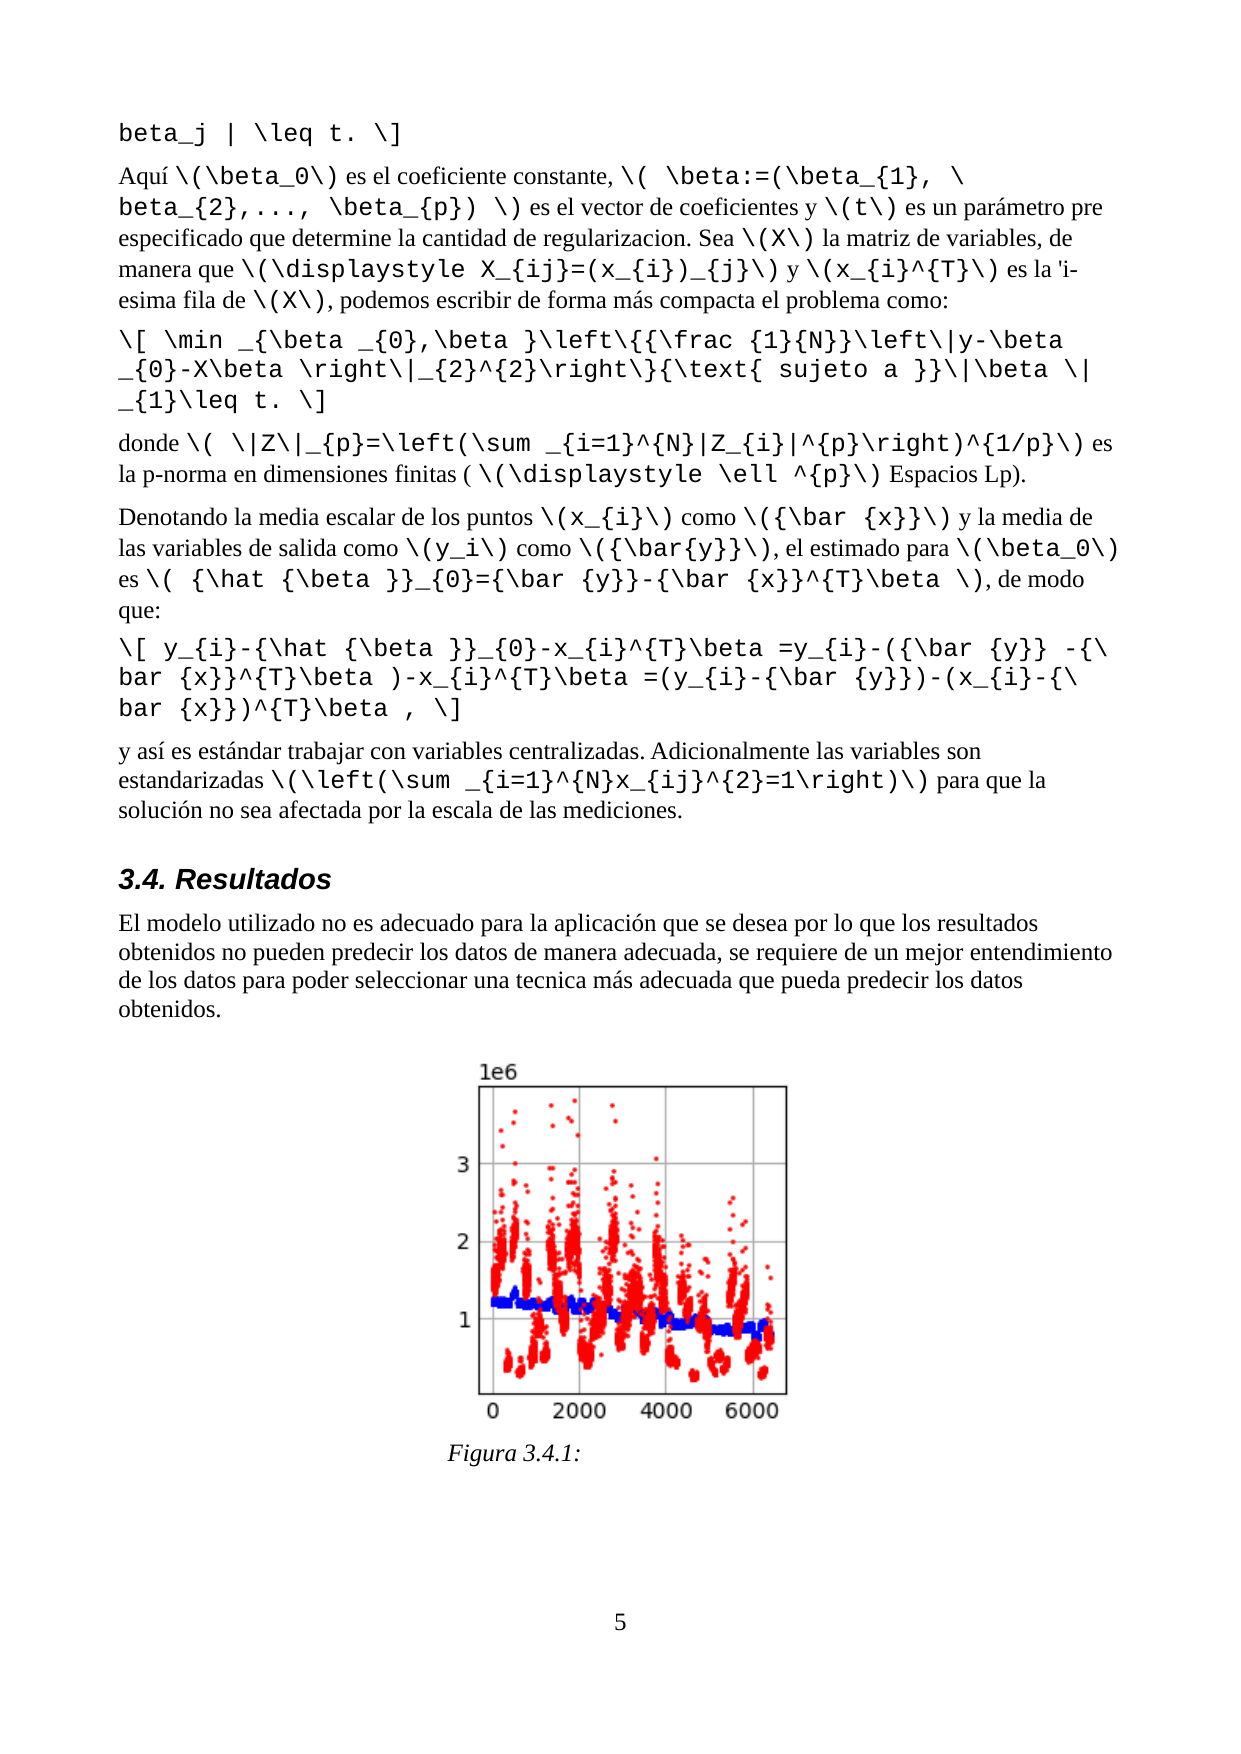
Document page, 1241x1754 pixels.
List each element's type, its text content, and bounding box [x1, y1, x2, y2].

text donde \( \|Z\|_{p}=\left(\sum _{i=1}^{N}|Z_{i}|^{p}\right)^{1/p}\) es la p-norma en dimensiones finitas ( \(\displaystyle \ell ^{p}\) Espacios Lp). [118, 428, 1122, 490]
text beta_j | \leq t. \] [118, 118, 1122, 149]
text Aquí \(\beta_0\) es el coeficiente constante, \( \beta:=(\beta_{1}, \beta_{2},..., \beta_{p}) \) es el vector de coeficientes y \(t\) es un parámetro pre especificado que determine la cantidad de regularizacion. Sea \(X\) la matriz de variables, de manera que \(\displaystyle X_{ij}=(x_{i})_{j}\) y \(x_{i}^{T}\) es la 'i-esima fila de \(X\), podemos escribir de forma más compacta el problema como: [118, 161, 1122, 316]
text \[ \min _{\beta _{0},\beta }\left\{{\frac {1}{N}}\left\|y-\beta _{0}-X\beta \right\|_{2}^{2}\right\}{\text{ sujeto a }}\|\beta \|_{1}\leq t. \] [118, 328, 1122, 416]
text El modelo utilizado no es adecuado para la aplicación que se desea por lo que los resultados obtenidos no pueden predecir los datos de manera adecuada, se requiere de un mejor entendimiento de los datos para poder seleccionar una tecnica más adecuada que pueda predecir los datos obtenidos. [118, 908, 1122, 1023]
text \[ y_{i}-{\hat {\beta }}_{0}-x_{i}^{T}\beta =y_{i}-({\bar {y}} -{\bar {x}}^{T}\beta )-x_{i}^{T}\beta =(y_{i}-{\bar {y}})-(x_{i}-{\bar {x}})^{T}\beta , \] [118, 636, 1122, 723]
subtitle Resultados [118, 862, 1122, 895]
text y así es estándar trabajar con variables centralizadas. Adicionalmente las variables son estandarizadas \(\left(\sum _{i=1}^{N}x_{ij}^{2}=1\right)\) para que la solución no sea afectada por la escala de las mediciones. [118, 736, 1122, 824]
text Figura 3.4.1: [441, 1439, 799, 1467]
text Denotando la media escalar de los puntos \(x_{i}\) como \({\bar {x}}\) y la media de las variables de salida como \(y_i\) como \({\bar{y}}\), el estimado para \(\beta_0\) es \( {\hat {\beta }}_{0}={\bar {y}}-{\bar {x}}^{T}\beta \), de modo que: [118, 502, 1122, 623]
